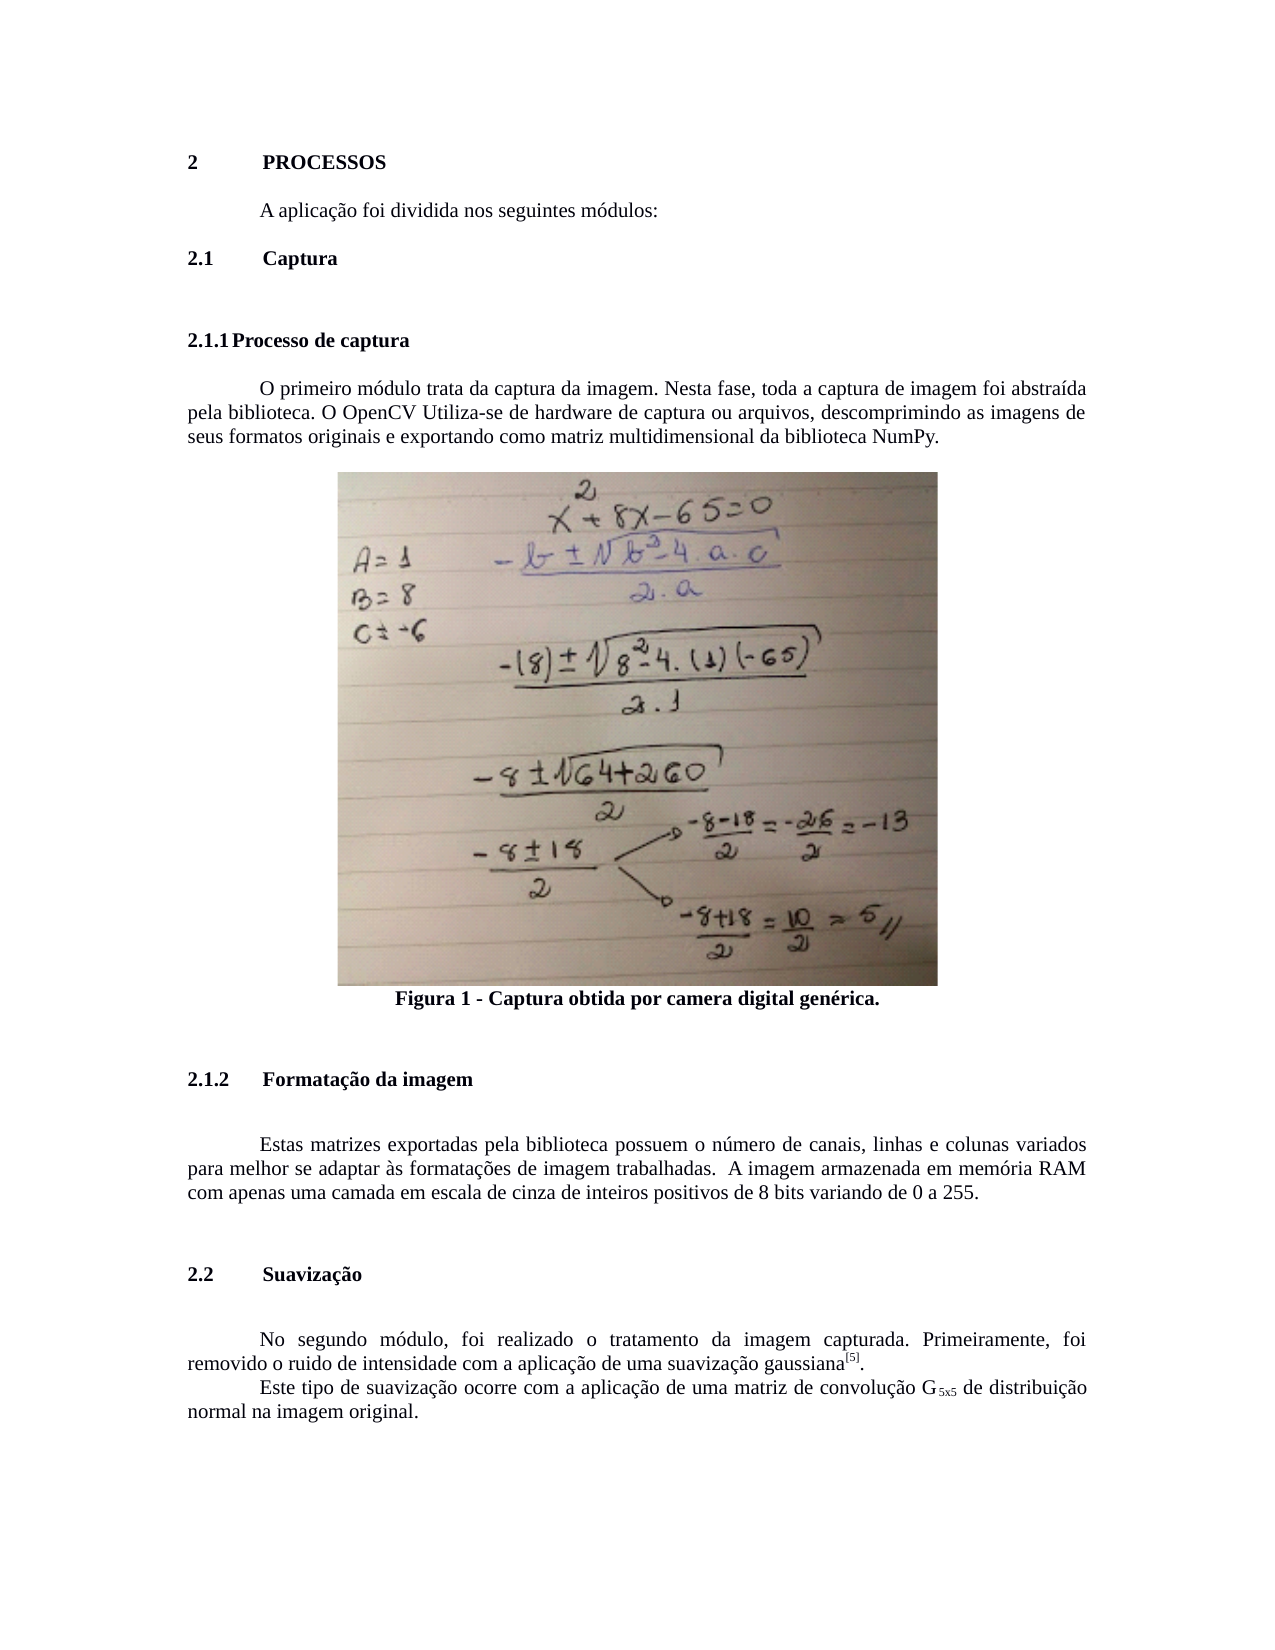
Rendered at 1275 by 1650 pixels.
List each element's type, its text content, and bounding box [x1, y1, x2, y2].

text 2.1.1 Processo de captura [187, 328, 1087, 352]
text 2.1.2 Formatação da imagem [187, 1067, 1087, 1091]
text No segundo módulo, foi realizado o tratamento da imagem capturada. Primeiramente, foi removido o ruido de intensidade com a aplicação de uma suavização gaussiana[5]. [187, 1326, 1087, 1374]
text 2.1 Captura [187, 246, 1087, 270]
text 2 PROCESSOS [187, 150, 1087, 174]
text 2.2 Suavização [187, 1262, 1087, 1286]
text A aplicação foi dividida nos seguintes módulos: [187, 198, 1087, 222]
text Este tipo de suavização ocorre com a aplicação de uma matriz de convolução G5x5 de distribuição normal na imagem original. [187, 1374, 1087, 1423]
text O primeiro módulo trata da captura da imagem. Nesta fase, toda a captura de imagem foi abstraída pela biblioteca. O OpenCV Utiliza-se de hardware de captura ou arquivos, descomprimindo as imagens de seus formatos originais e exportando como matriz multidimensional da biblioteca NumPy. [187, 376, 1087, 448]
text Estas matrizes exportadas pela biblioteca possuem o número de canais, linhas e colunas variados para melhor se adaptar às formatações de imagem trabalhadas. A imagem armazenada em memória RAM com apenas uma camada em escala de cinza de inteiros positivos de 8 bits variando de 0 a 255. [187, 1132, 1087, 1204]
text Figura 1 - Captura obtida por camera digital genérica. [187, 986, 1087, 1010]
